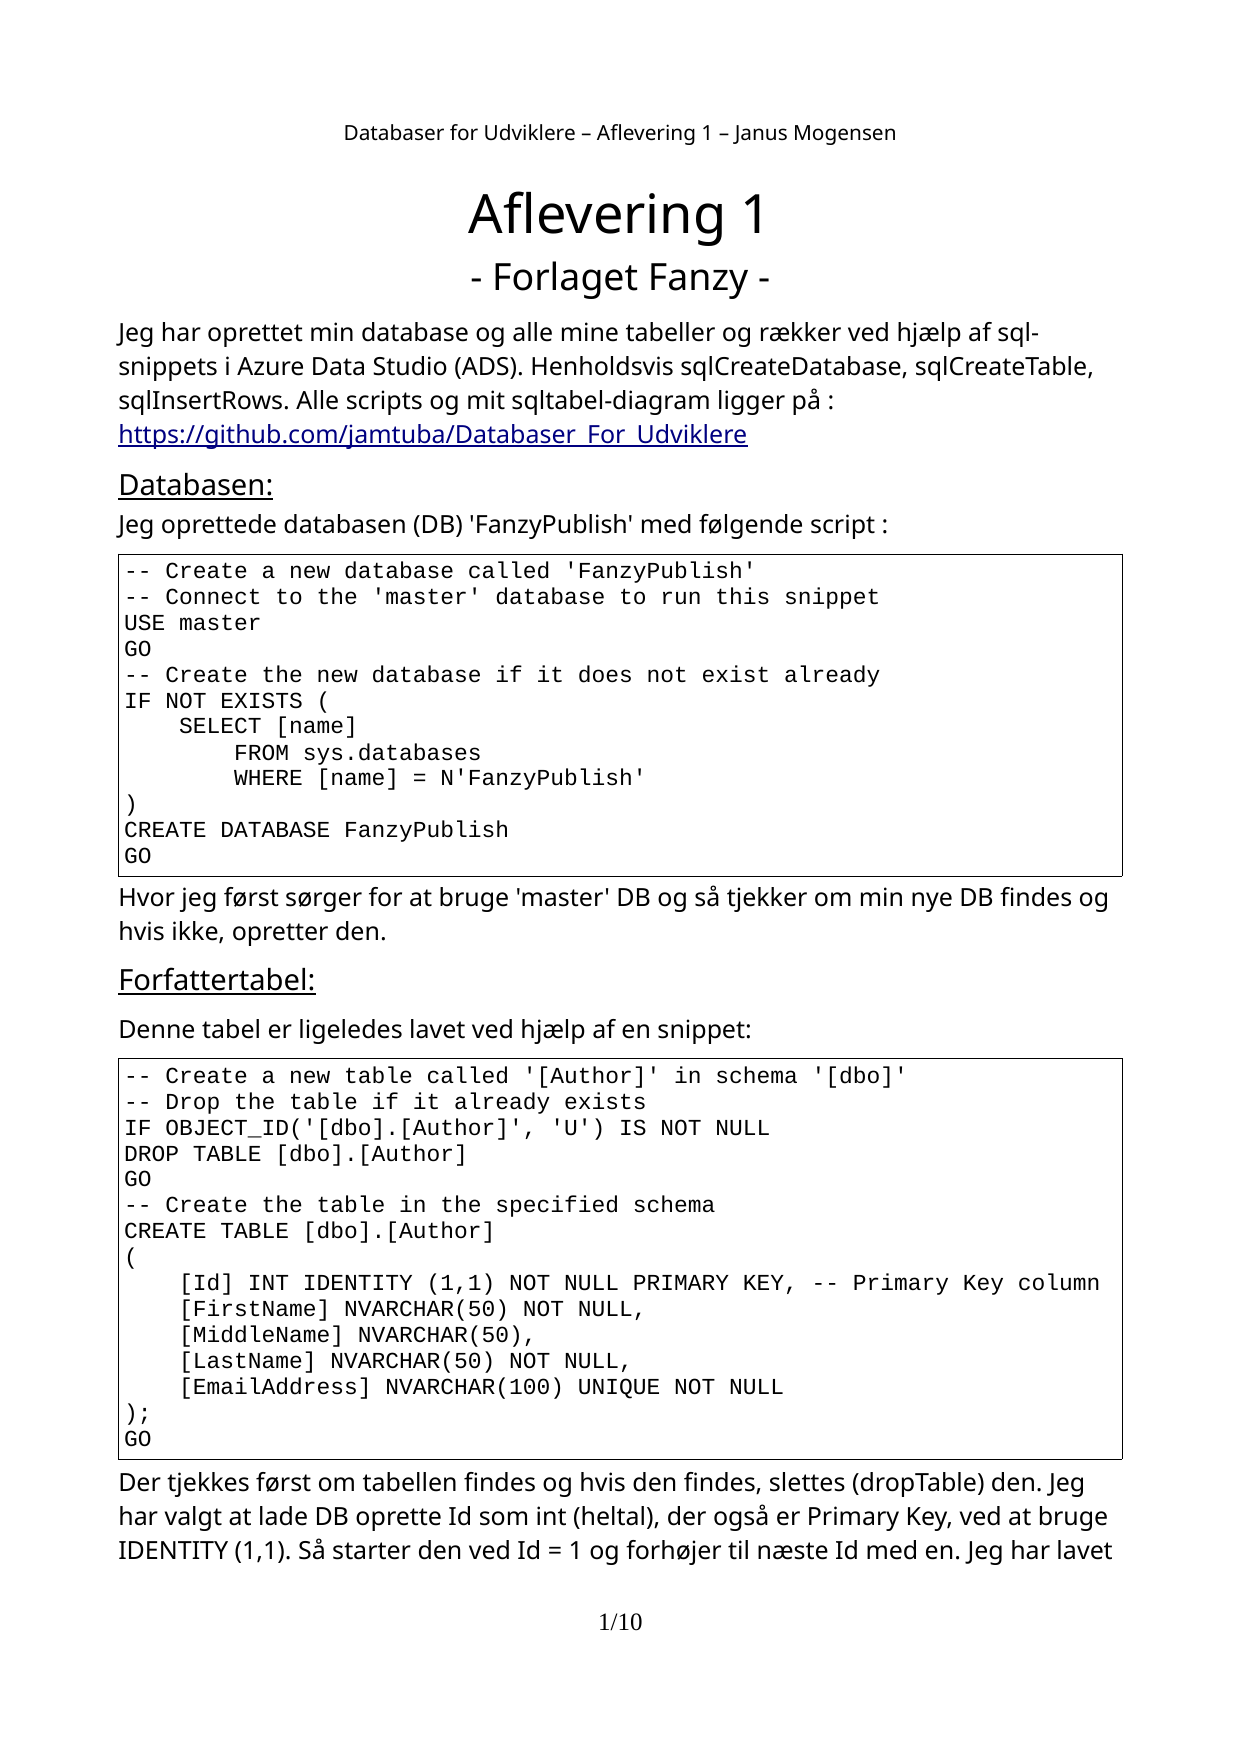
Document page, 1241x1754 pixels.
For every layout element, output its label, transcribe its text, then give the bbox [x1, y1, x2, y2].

text Der tjekkes først om tabellen findes og hvis den findes, slettes (dropTable) den. Jeg har valgt at lade DB oprette Id som int (heltal), der også er Primary Key, ved at bruge IDENTITY (1,1). Så starter den ved Id = 1 og forhøjer til næste Id med en. Jeg har lavet [118, 1465, 1122, 1567]
text Hvor jeg først sørger for at bruge 'master' DB og så tjekker om min nye DB findes og hvis ikke, opretter den. [118, 879, 1122, 947]
table_header -- Create a new table called '[Author]' in schema '[dbo]' -- Drop the table if it already exists IF OBJECT_ID('[dbo].[Author]', 'U') IS NOT NULL DROP TABLE [dbo].[Author] GO -- Create the table in the specified schema CREATE TABLE [dbo].[Author] ( [Id] INT IDENTITY (1,1) NOT NULL PRIMARY KEY, -- Primary Key column [FirstName] NVARCHAR(50) NOT NULL, [MiddleName] NVARCHAR(50), [LastName] NVARCHAR(50) NOT NULL, [EmailAddress] NVARCHAR(100) UNIQUE NOT NULL ); GO [119, 1059, 1122, 1459]
text Aflevering 1 [118, 176, 1122, 250]
text Denne tabel er ligeledes lavet ved hjælp af en snippet: [118, 1012, 1122, 1046]
subtitle Jeg har oprettet min database og alle mine tabeller og rækker ved hjælp af sql-snippets i Azure Data Studio (ADS). Henholdsvis sqlCreateDatabase, sqlCreateTable, sqlInsertRows. Alle scripts og mit sqltabel-diagram ligger på : https://github.com/jamtuba/Databaser_For_Udviklere [118, 314, 1122, 451]
text Forfattertabel: [118, 959, 1122, 999]
table_header -- Create a new database called 'FanzyPublish' -- Connect to the 'master' database to run this snippet USE master GO -- Create the new database if it does not exist already IF NOT EXISTS ( SELECT [name] FROM sys.databases WHERE [name] = N'FanzyPublish' ) CREATE DATABASE FanzyPublish GO [119, 555, 1122, 876]
subtitle Databasen: [118, 464, 1122, 504]
text Jeg oprettede databasen (DB) 'FanzyPublish' med følgende script : [118, 507, 1122, 541]
text - Forlaget Fanzy - [118, 250, 1122, 301]
